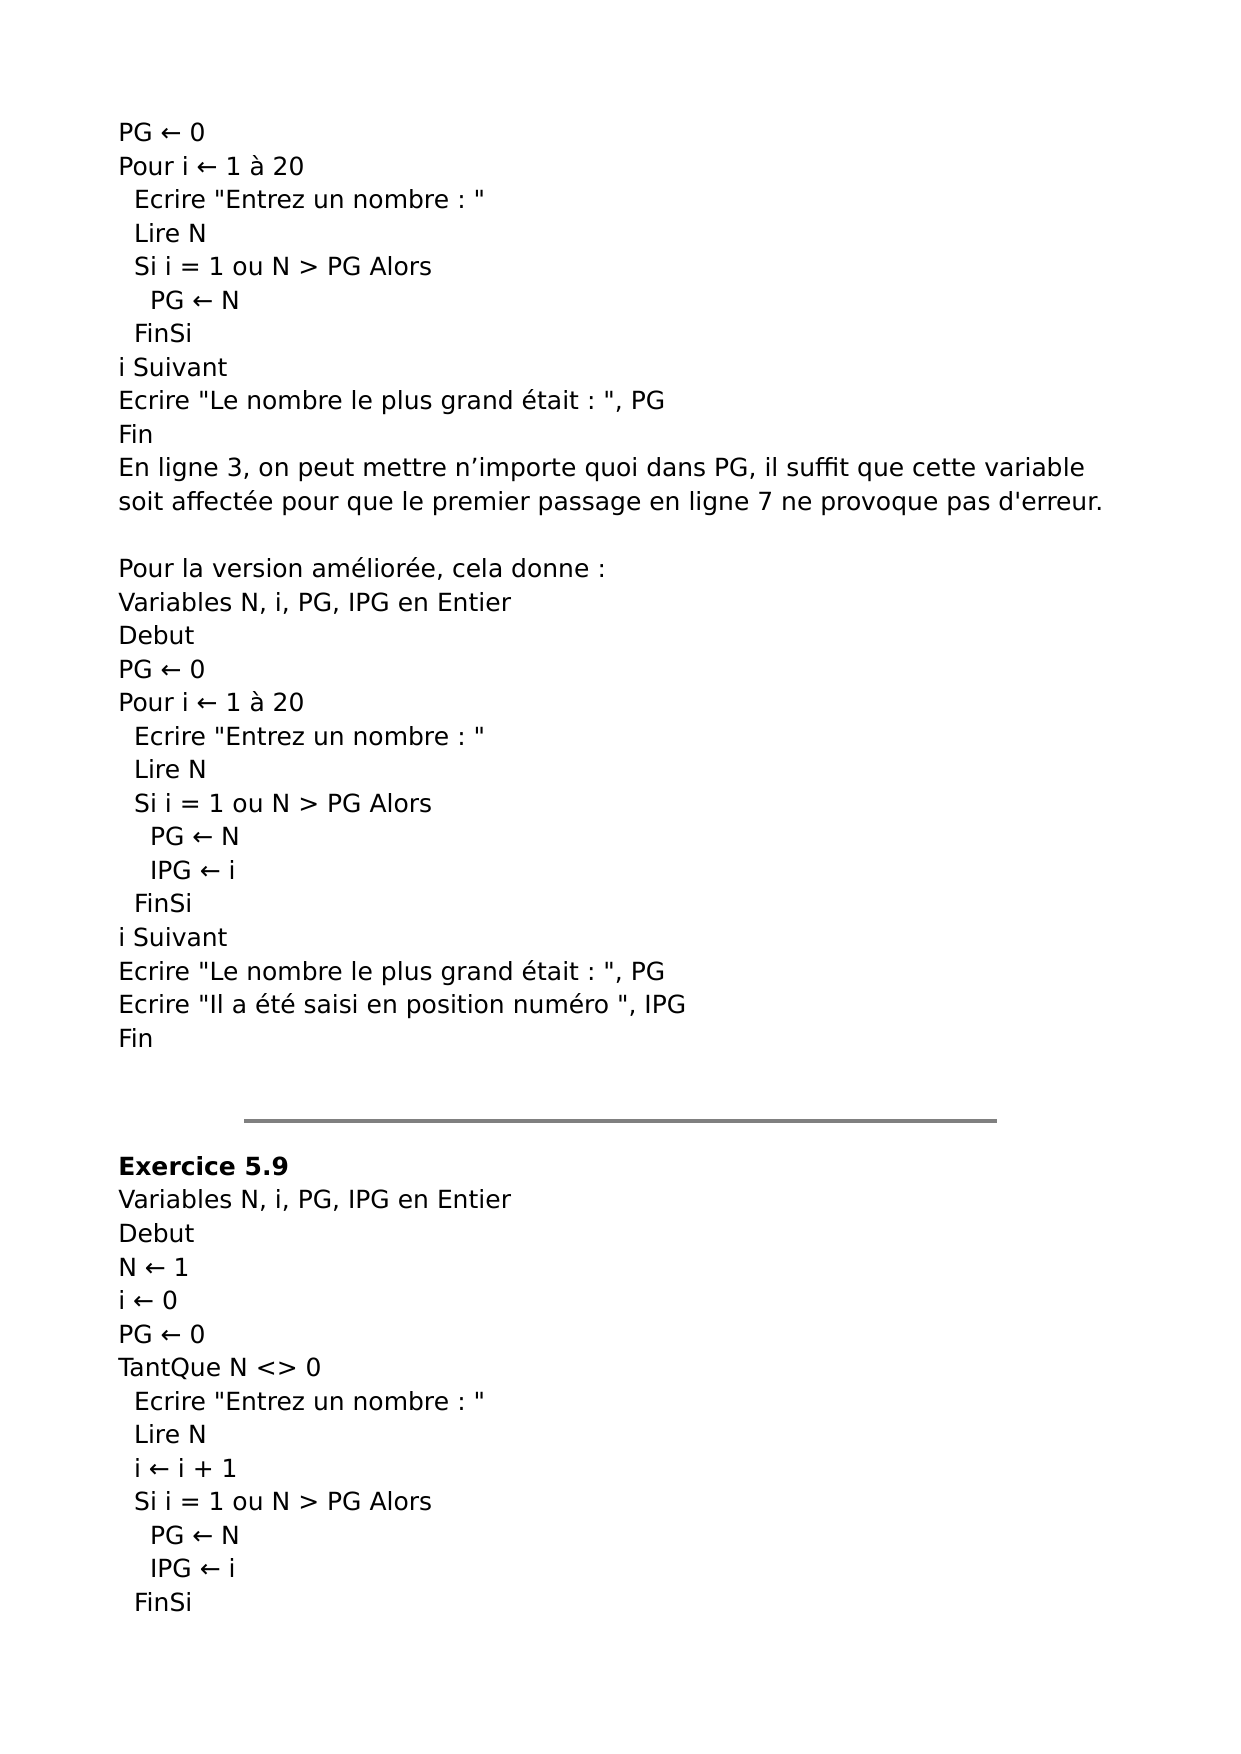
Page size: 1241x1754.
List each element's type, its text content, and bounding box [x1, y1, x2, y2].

text Exercice 5.9 [118, 1152, 1122, 1181]
text PG ← 0 Pour i ← 1 à 20 Ecrire "Entrez un nombre : " Lire N Si i = 1 ou N > PG Alors PG ← N FinSi i Suivant Ecrire "Le nombre le plus grand était : ", PG Fin [118, 118, 1122, 449]
text Variables N, i, PG, IPG en Entier Debut N ← 1 i ← 0 PG ← 0 TantQue N <> 0 Ecrire "Entrez un nombre : " Lire N i ← i + 1 Si i = 1 ou N > PG Alors PG ← N IPG ← i FinSi [118, 1186, 1122, 1617]
text Variables N, i, PG, IPG en Entier Debut PG ← 0 Pour i ← 1 à 20 Ecrire "Entrez un nombre : " Lire N Si i = 1 ou N > PG Alors PG ← N IPG ← i FinSi i Suivant Ecrire "Le nombre le plus grand était : ", PG Ecrire "Il a été saisi en position numéro ", IPG Fin [118, 588, 1122, 1053]
text En ligne 3, on peut mettre n’importe quoi dans PG, il suffit que cette variable soit affectée pour que le premier passage en ligne 7 ne provoque pas d'erreur. Pour la version améliorée, cela donne : [118, 453, 1122, 583]
